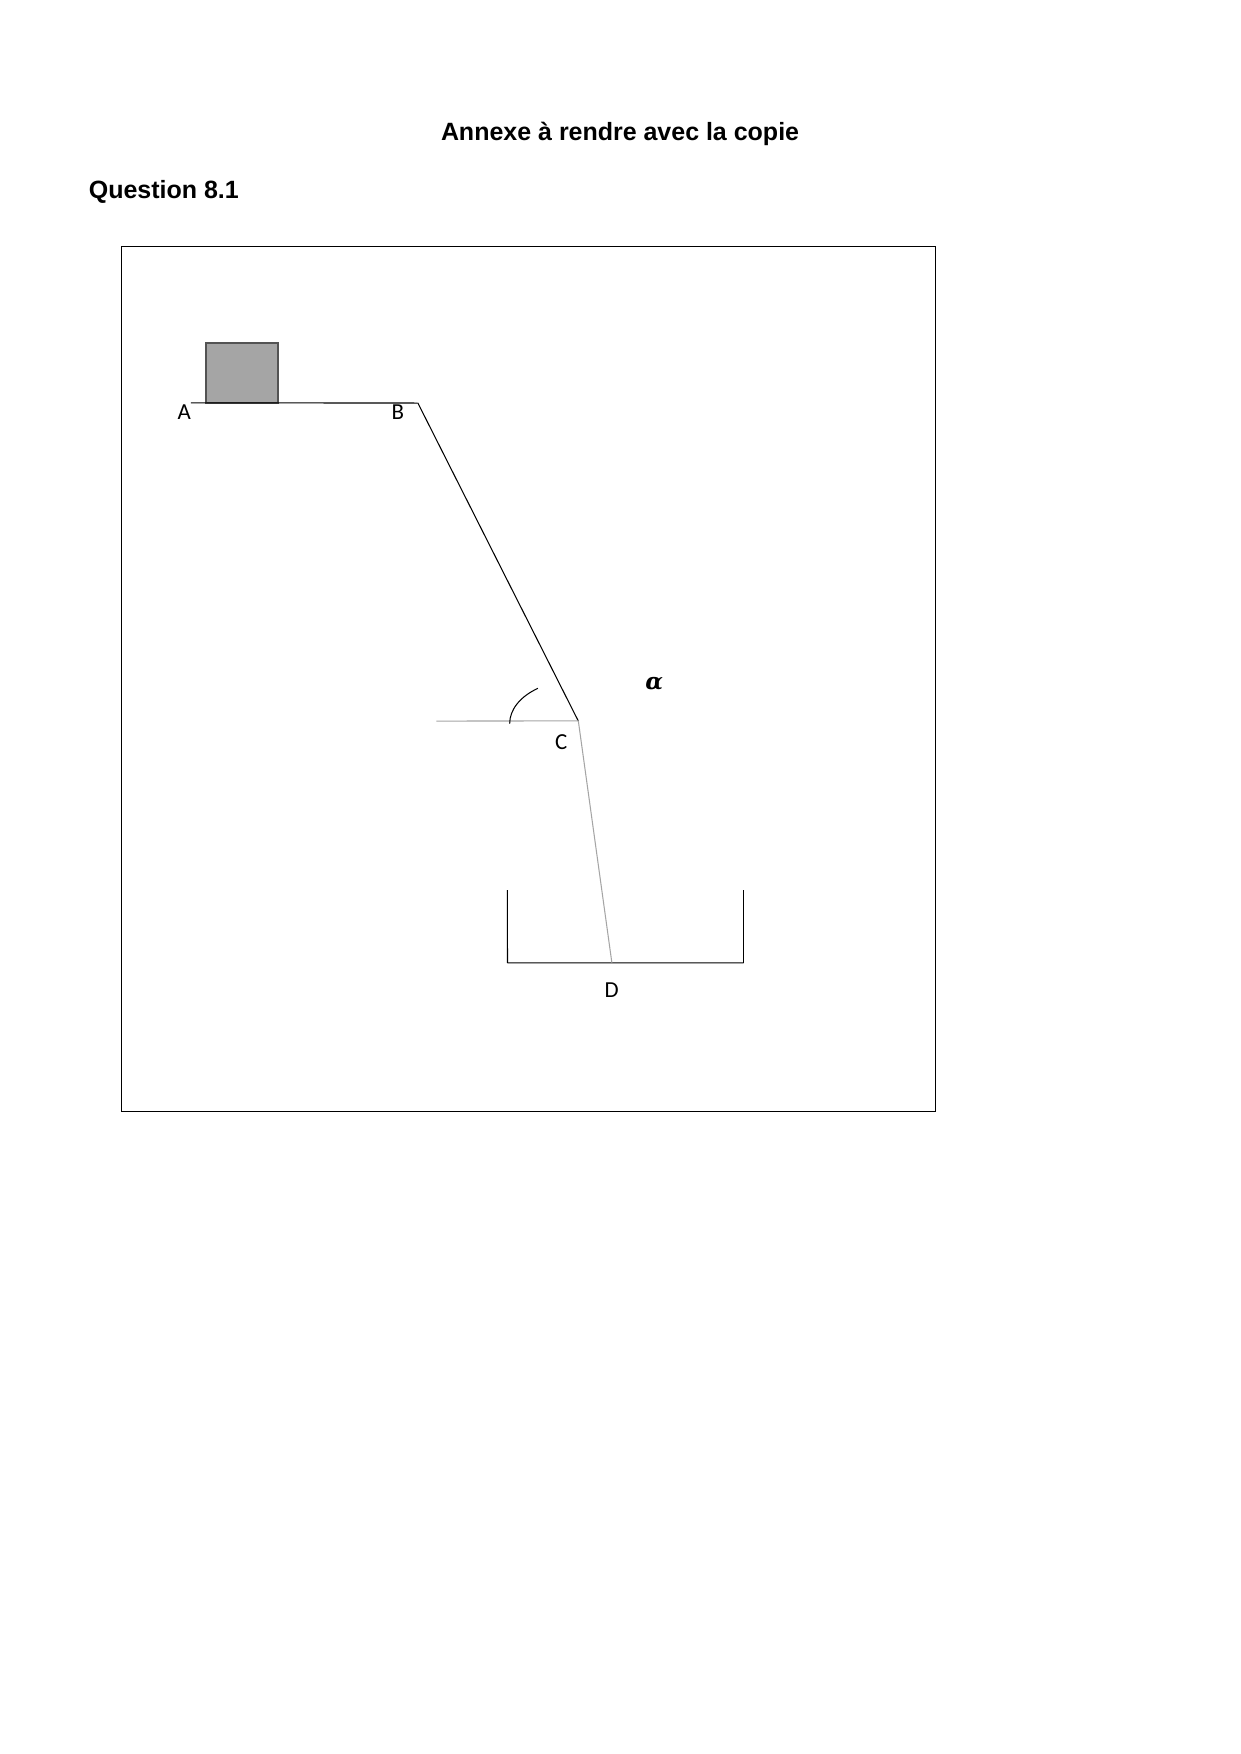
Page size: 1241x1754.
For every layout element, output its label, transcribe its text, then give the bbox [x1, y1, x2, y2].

text D [505, 975, 921, 1003]
text C [210, 727, 921, 755]
text A B [136, 397, 921, 425]
text Annexe à rendre avec la copie [89, 117, 1152, 146]
text Question 8.1 [89, 175, 1152, 204]
text 𝜶 [210, 667, 921, 694]
